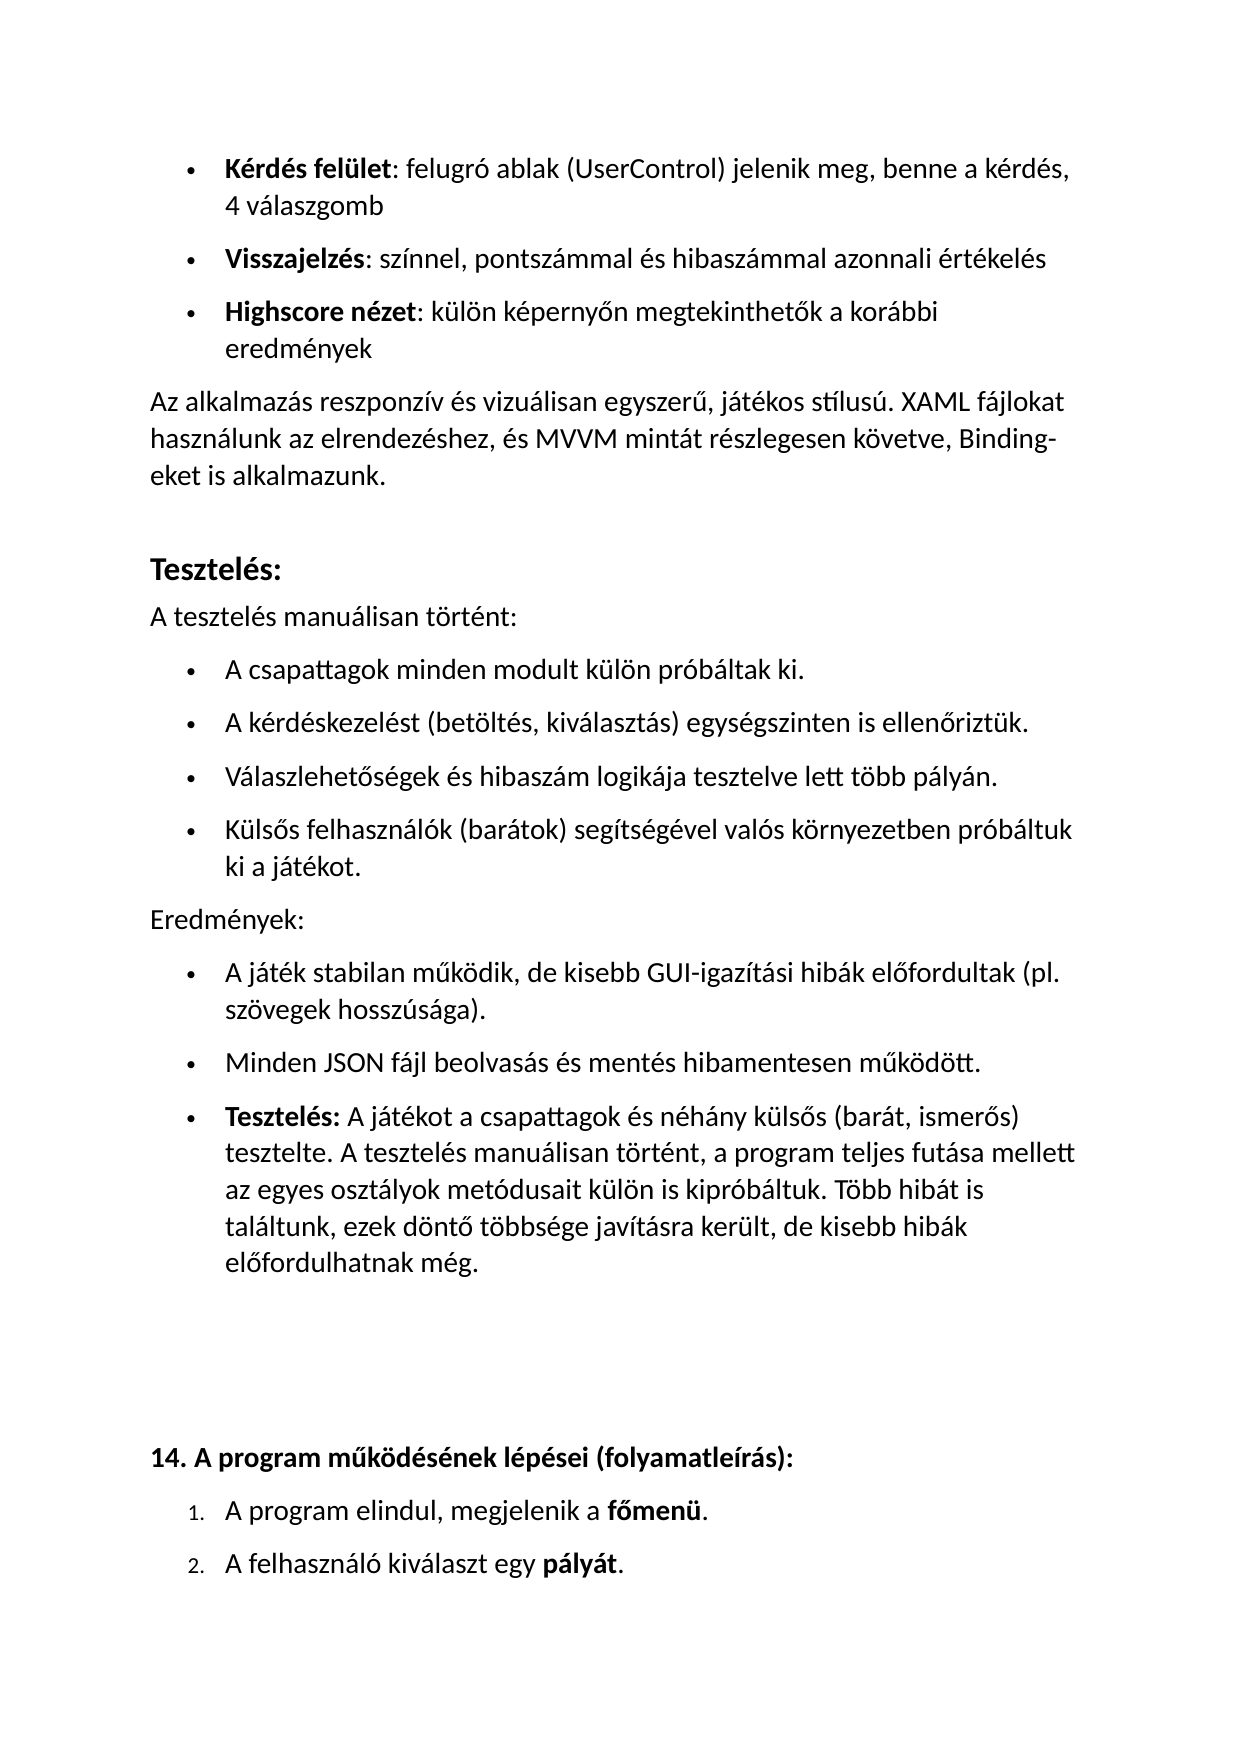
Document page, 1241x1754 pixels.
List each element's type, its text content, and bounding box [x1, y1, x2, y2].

list Tesztelés: A játékot a csapattagok és néhány külsős (barát, ismerős) tesztelte. A tesztelés manuálisan történt, a program teljes futása mellett az egyes osztályok metódusait külön is kipróbáltuk. Több hibát is találtunk, ezek döntő többsége javításra került, de kisebb hibák előfordulhatnak még. [187, 1098, 1090, 1280]
subtitle Tesztelés: [150, 547, 1090, 588]
text 14. A program működésének lépései (folyamatleírás): [150, 1439, 1090, 1474]
text Eredmények: [150, 901, 1090, 937]
list Minden JSON fájl beolvasás és mentés hibamentesen működött. [187, 1044, 1090, 1080]
list Kérdés felület: felugró ablak (UserControl) jelenik meg, benne a kérdés, 4 válaszgomb [187, 150, 1090, 222]
list Külsős felhasználók (barátok) segítségével valós környezetben próbáltuk ki a játékot. [187, 811, 1090, 883]
text A tesztelés manuálisan történt: [150, 598, 1090, 633]
list A program elindul, megjelenik a főmenü. [187, 1492, 1090, 1528]
list A felhasználó kiválaszt egy pályát. [187, 1545, 1090, 1581]
list Highscore nézet: külön képernyőn megtekinthetők a korábbi eredmények [187, 293, 1090, 366]
list A játék stabilan működik, de kisebb GUI-igazítási hibák előfordultak (pl. szövegek hosszúsága). [187, 954, 1090, 1027]
list A kérdéskezelést (betöltés, kiválasztás) egységszinten is ellenőriztük. [187, 704, 1090, 740]
list Visszajelzés: színnel, pontszámmal és hibaszámmal azonnali értékelés [187, 240, 1090, 276]
text Az alkalmazás reszponzív és vizuálisan egyszerű, játékos stílusú. XAML fájlokat használunk az elrendezéshez, és MVVM mintát részlegesen követve, Binding-eket is alkalmazunk. [150, 383, 1090, 492]
list A csapattagok minden modult külön próbáltak ki. [187, 651, 1090, 687]
list Válaszlehetőségek és hibaszám logikája tesztelve lett több pályán. [187, 758, 1090, 793]
